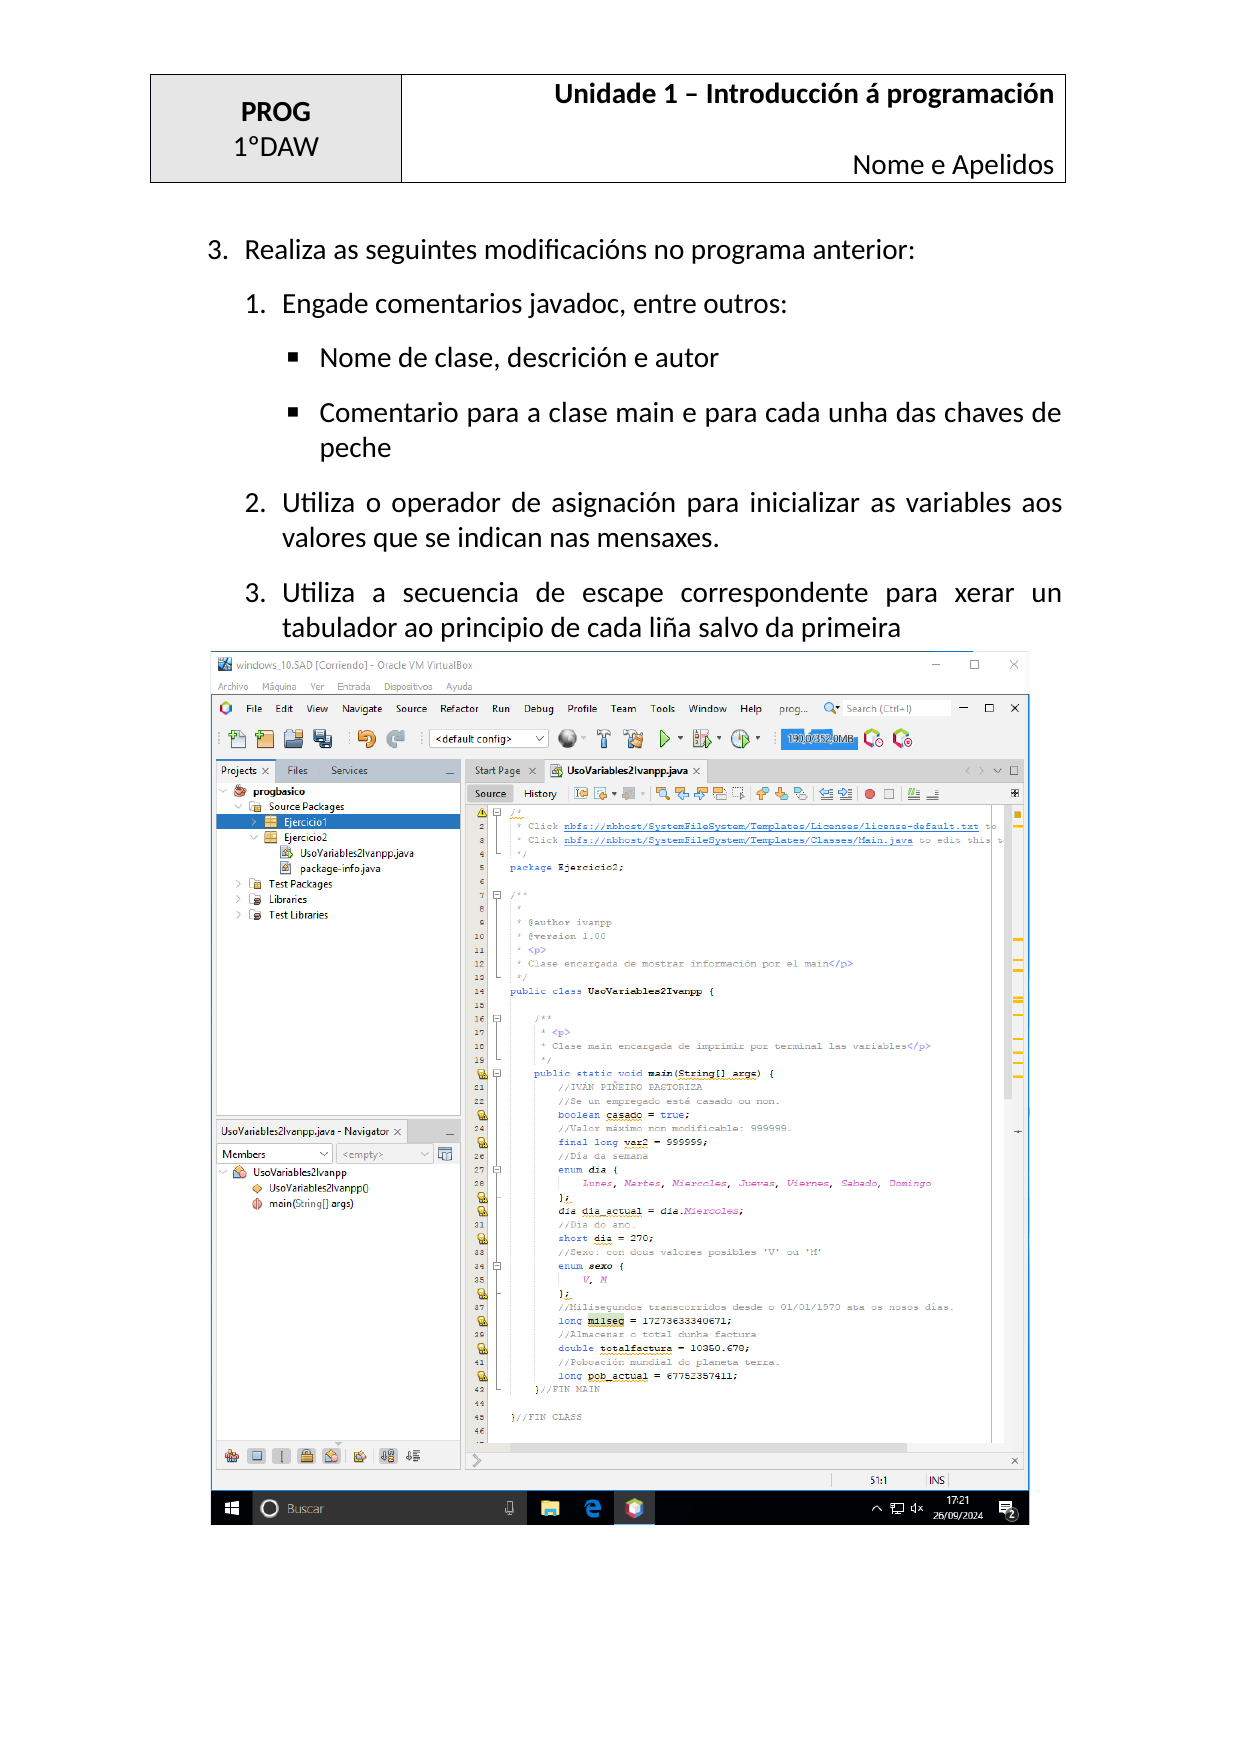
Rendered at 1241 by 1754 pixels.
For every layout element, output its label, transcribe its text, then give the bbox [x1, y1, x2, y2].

list Nome de clase, descrición e autor [282, 339, 1063, 375]
list Utiliza a secuencia de escape correspondente para xerar un tabulador ao principio de cada liña salvo da primeira [244, 574, 1063, 645]
list Utiliza o operador de asignación para inicializar as variables aos valores que se indican nas mensaxes. [244, 484, 1063, 555]
list Comentario para a clase main e para cada unha das chaves de peche [282, 394, 1063, 465]
list Realiza as seguintes modificacións no programa anterior: [207, 231, 1063, 266]
picture [210, 651, 1030, 1525]
list Engade comentarios javadoc, entre outros: [244, 285, 1063, 321]
